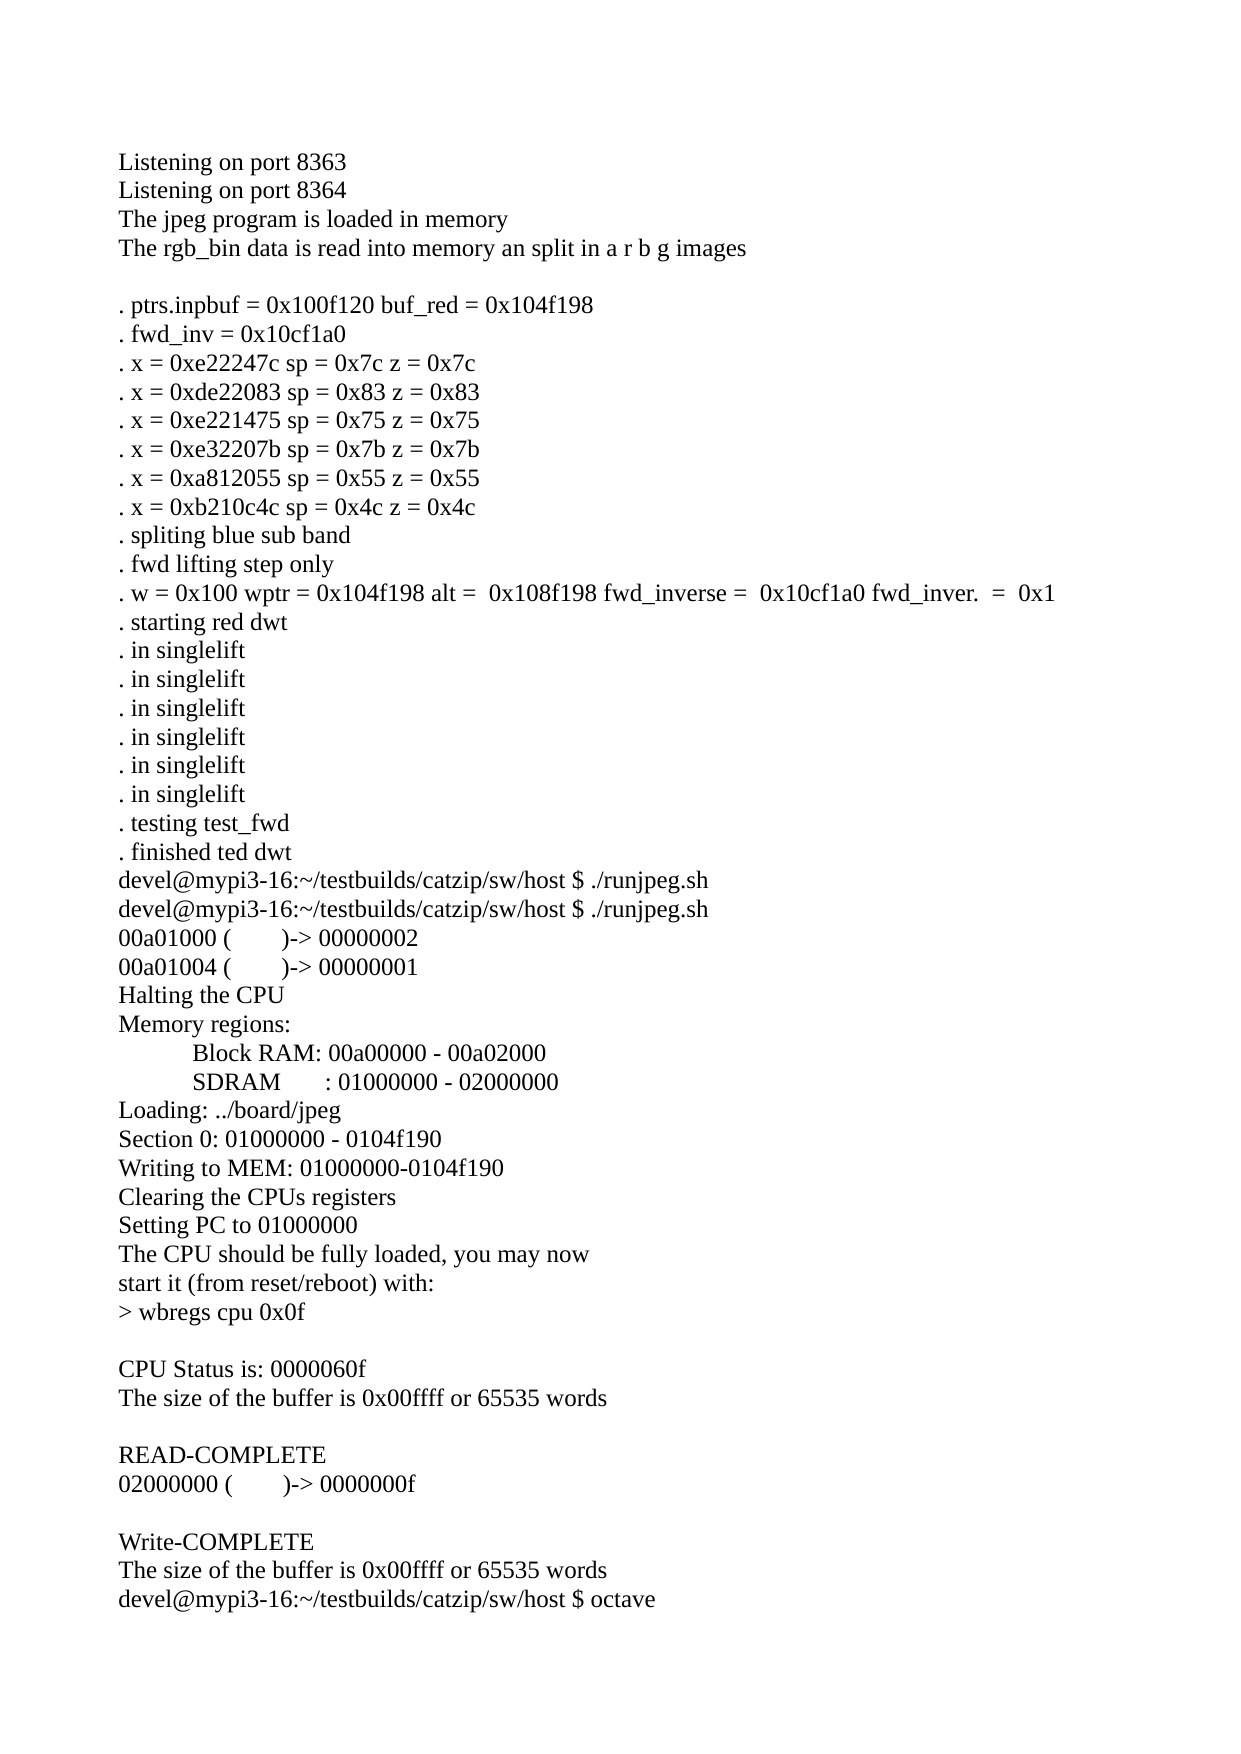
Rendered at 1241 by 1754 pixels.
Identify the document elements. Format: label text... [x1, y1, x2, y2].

text Writing to MEM: 01000000-0104f190 [118, 1153, 1122, 1182]
text Halting the CPU [118, 981, 1122, 1009]
text READ-COMPLETE [118, 1441, 1122, 1469]
text Setting PC to 01000000 [118, 1211, 1122, 1239]
text . x = 0xe22247c sp = 0x7c z = 0x7c [118, 348, 1122, 377]
text The jpeg program is loaded in memory [118, 204, 1122, 233]
text . in singlelift [118, 693, 1122, 722]
text . x = 0xe221475 sp = 0x75 z = 0x75 [118, 406, 1122, 434]
text 02000000 ( )-> 0000000f [118, 1469, 1122, 1498]
text Block RAM: 00a00000 - 00a02000 [118, 1038, 1122, 1067]
text . fwd lifting step only [118, 549, 1122, 578]
text . x = 0xb210c4c sp = 0x4c z = 0x4c [118, 492, 1122, 521]
text . x = 0xe32207b sp = 0x7b z = 0x7b [118, 434, 1122, 463]
text . x = 0xa812055 sp = 0x55 z = 0x55 [118, 463, 1122, 492]
text The rgb_bin data is read into memory an split in a r b g images [118, 233, 1122, 262]
text CPU Status is: 0000060f [118, 1354, 1122, 1383]
text devel@mypi3-16:~/testbuilds/catzip/sw/host $ ./runjpeg.sh [118, 894, 1122, 923]
text . finished ted dwt [118, 837, 1122, 866]
text . in singlelift [118, 664, 1122, 693]
text . testing test_fwd [118, 808, 1122, 837]
text . spliting blue sub band [118, 521, 1122, 549]
text The size of the buffer is 0x00ffff or 65535 words [118, 1383, 1122, 1412]
text . in singlelift [118, 751, 1122, 779]
text devel@mypi3-16:~/testbuilds/catzip/sw/host $ ./runjpeg.sh [118, 866, 1122, 894]
text . in singlelift [118, 636, 1122, 664]
text SDRAM : 01000000 - 02000000 [118, 1067, 1122, 1096]
text . in singlelift [118, 722, 1122, 751]
text Listening on port 8363 [118, 147, 1122, 176]
text . w = 0x100 wptr = 0x104f198 alt = 0x108f198 fwd_inverse = 0x10cf1a0 fwd_inver. = 0x1 [118, 578, 1122, 607]
text Write-COMPLETE [118, 1527, 1122, 1556]
text Loading: ../board/jpeg [118, 1096, 1122, 1124]
text devel@mypi3-16:~/testbuilds/catzip/sw/host $ octave [118, 1584, 1122, 1613]
text Listening on port 8364 [118, 176, 1122, 204]
text . x = 0xde22083 sp = 0x83 z = 0x83 [118, 377, 1122, 406]
text Memory regions: [118, 1009, 1122, 1038]
text start it (from reset/reboot) with: [118, 1268, 1122, 1297]
text Section 0: 01000000 - 0104f190 [118, 1124, 1122, 1153]
text . starting red dwt [118, 607, 1122, 636]
text The CPU should be fully loaded, you may now [118, 1239, 1122, 1268]
text . in singlelift [118, 779, 1122, 808]
text 00a01000 ( )-> 00000002 [118, 923, 1122, 952]
text 00a01004 ( )-> 00000001 [118, 952, 1122, 981]
text The size of the buffer is 0x00ffff or 65535 words [118, 1556, 1122, 1584]
text > wbregs cpu 0x0f [118, 1297, 1122, 1326]
text Clearing the CPUs registers [118, 1182, 1122, 1211]
text . ptrs.inpbuf = 0x100f120 buf_red = 0x104f198 [118, 291, 1122, 319]
text . fwd_inv = 0x10cf1a0 [118, 319, 1122, 348]
